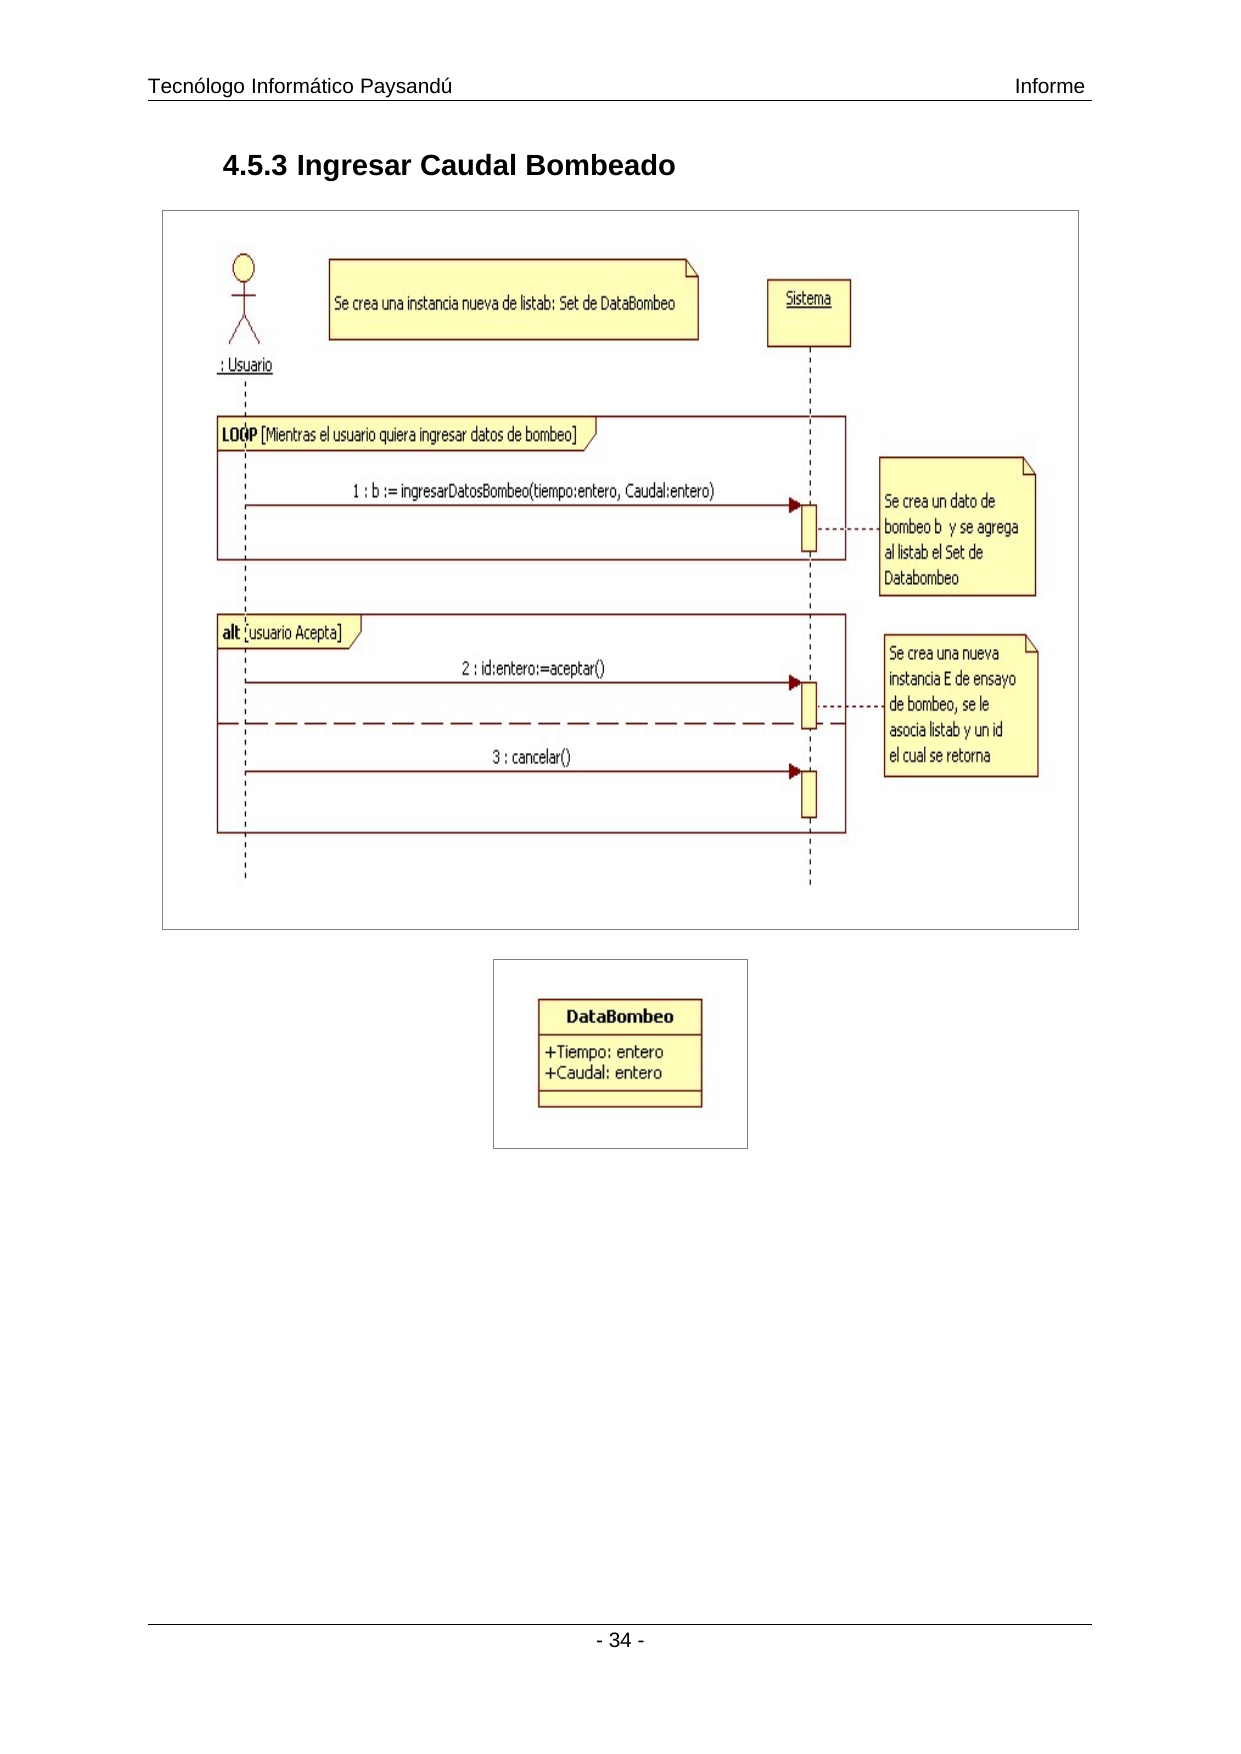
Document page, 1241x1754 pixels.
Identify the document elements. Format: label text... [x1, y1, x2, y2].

picture [178, 219, 1063, 921]
picture [509, 967, 732, 1140]
subtitle Ingresar Caudal Bombeado [223, 148, 1092, 181]
